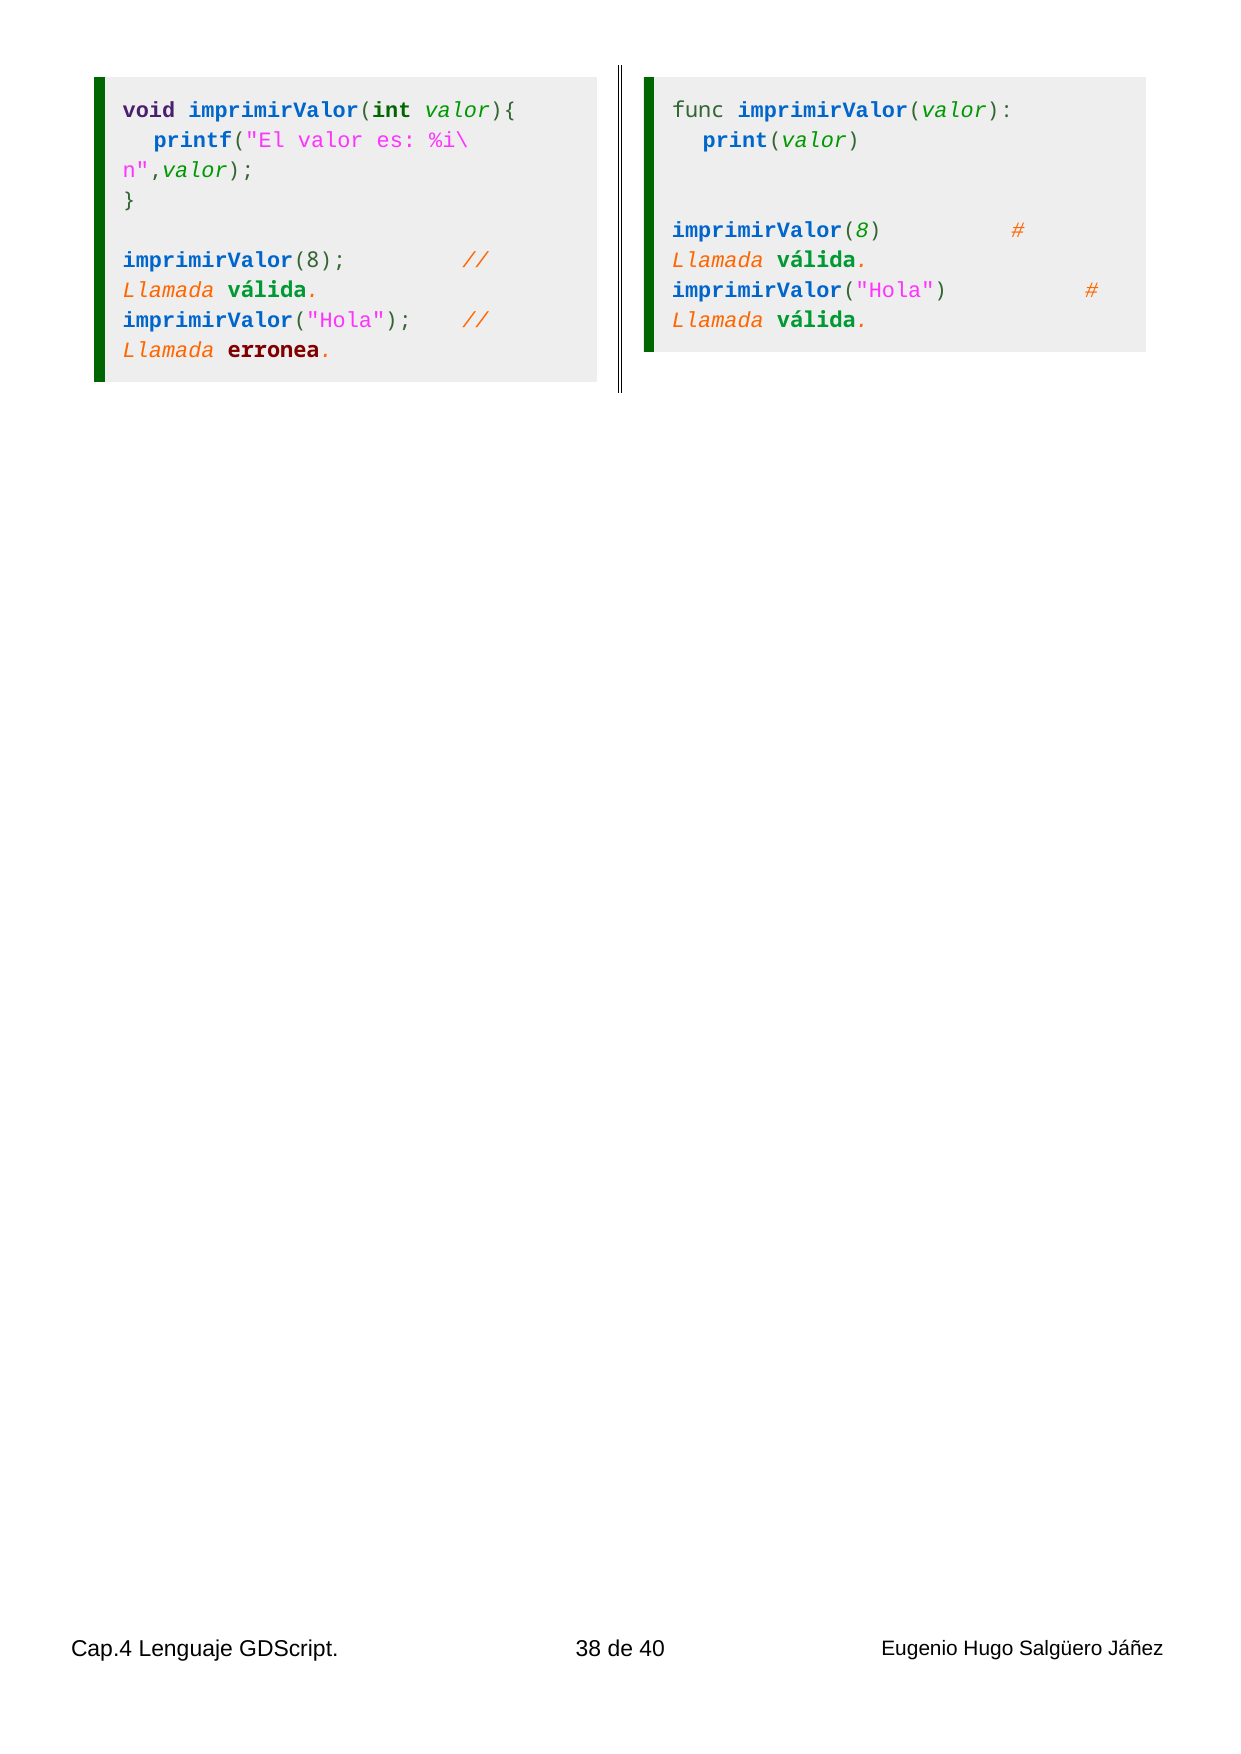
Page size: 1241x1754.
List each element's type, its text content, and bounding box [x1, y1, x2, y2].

table_header func imprimirValor(valor): print(valor) imprimirValor(8) # Llamada válida. imprimirValor("Hola") # Llamada válida. [622, 65, 1169, 393]
table_header void imprimirValor(int valor){ printf("El valor es: %i\n",valor); } imprimirValor(8); // Llamada válida. imprimirValor("Hola"); // Llamada erronea. [71, 65, 618, 393]
